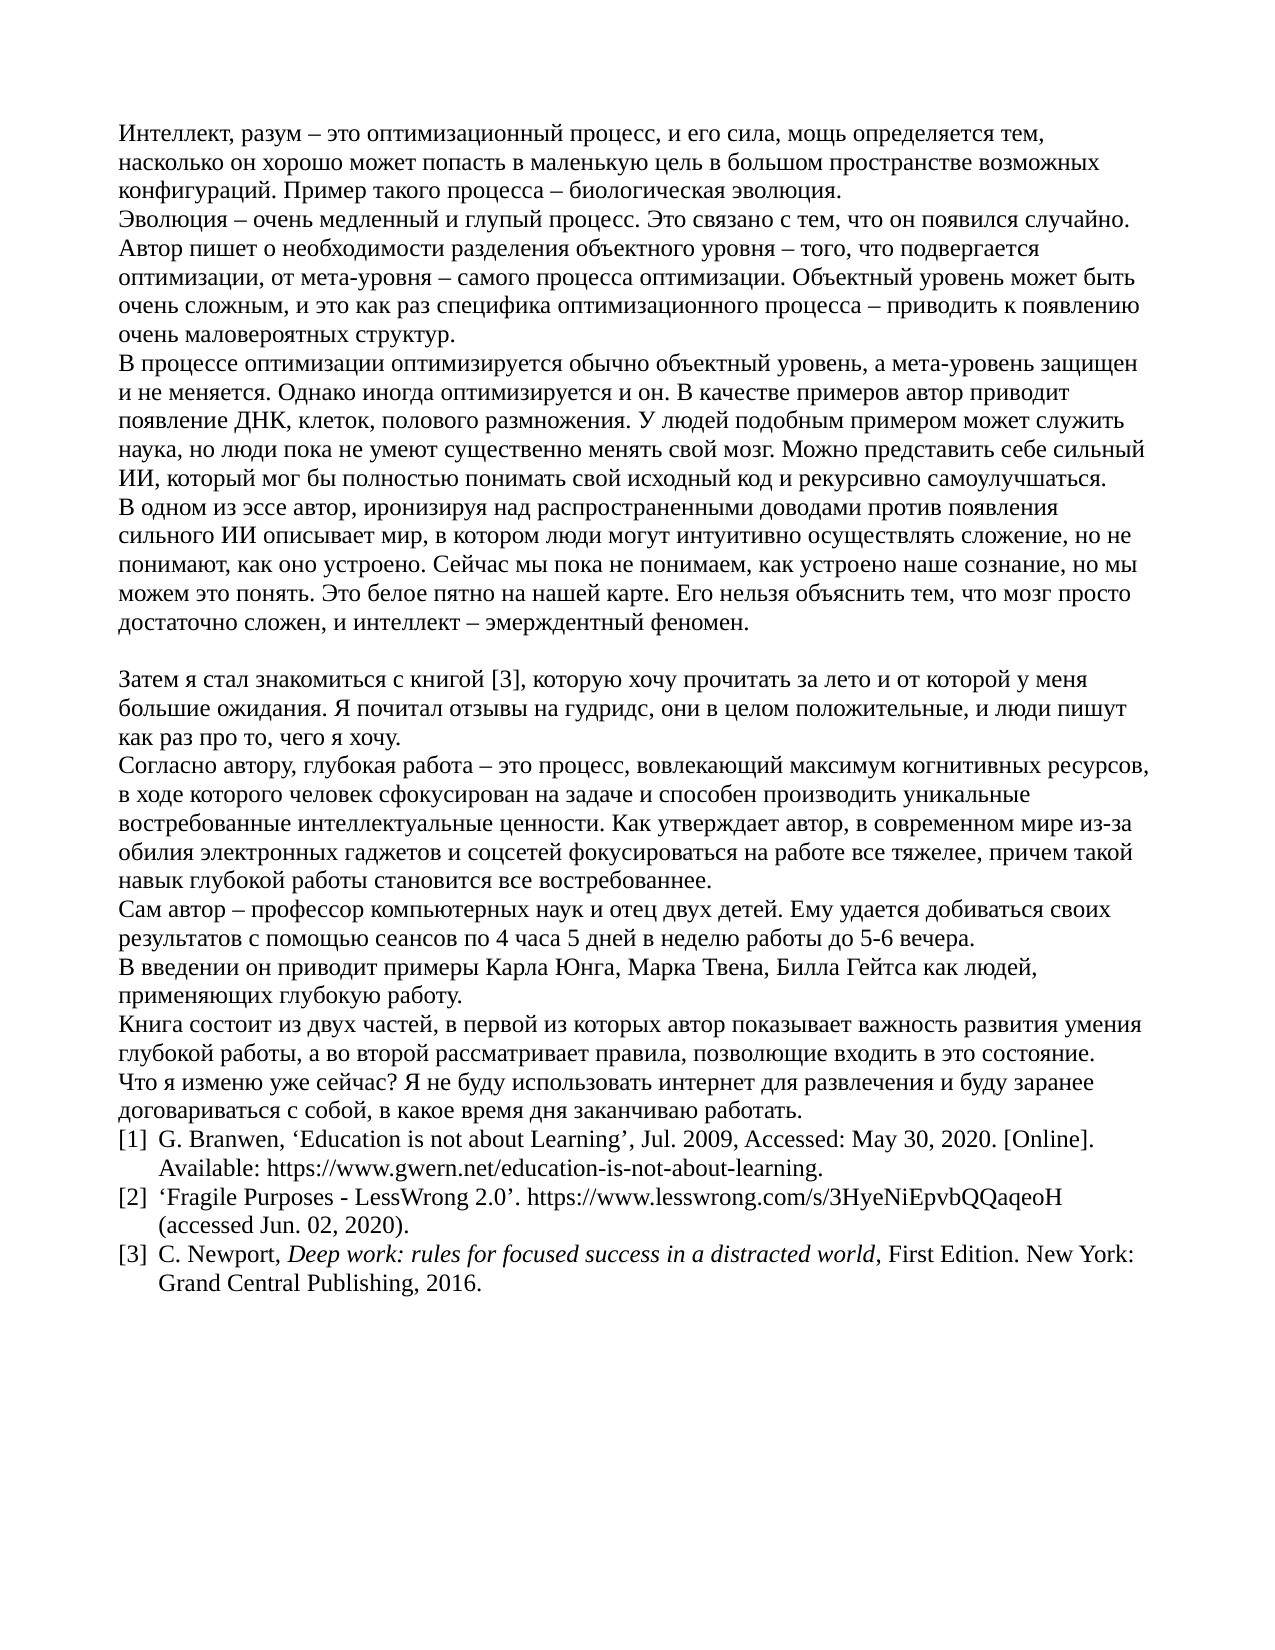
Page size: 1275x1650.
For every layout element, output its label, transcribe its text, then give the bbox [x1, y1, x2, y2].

text В введении он приводит примеры Карла Юнга, Марка Твена, Билла Гейтса как людей, применяющих глубокую работу. [118, 952, 1157, 1009]
text Книга состоит из двух частей, в первой из которых автор показывает важность развития умения глубокой работы, а во второй рассматривает правила, позволющие входить в это состояние. [118, 1009, 1157, 1067]
text Сам автор – профессор компьютерных наук и отец двух детей. Ему удается добиваться своих результатов с помощью сеансов по 4 часа 5 дней в неделю работы до 5-6 вечера. [118, 894, 1157, 952]
text [1] G. Branwen, ‘Education is not about Learning’, Jul. 2009, Accessed: May 30, 2020. [Online]. Available: https://www.gwern.net/education-is-not-about-learning. [118, 1124, 1157, 1182]
text Согласно автору, глубокая работа – это процесс, вовлекающий максимум когнитивных ресурсов, в ходе которого человек сфокусирован на задаче и способен производить уникальные востребованные интеллектуальные ценности. Как утверждает автор, в современном мире из-за обилия электронных гаджетов и соцсетей фокусироваться на работе все тяжелее, причем такой навык глубокой работы становится все востребованнее. [118, 751, 1157, 894]
text В одном из эссе автор, иронизируя над распространенными доводами против появления сильного ИИ описывает мир, в котором люди могут интуитивно осуществлять сложение, но не понимают, как оно устроено. Сейчас мы пока не понимаем, как устроено наше сознание, но мы можем это понять. Это белое пятно на нашей карте. Его нельзя объяснить тем, что мозг просто достаточно сложен, и интеллект – эмерждентный феномен. [118, 492, 1157, 636]
text [3] C. Newport, Deep work: rules for focused success in a distracted world, First Edition. New York: Grand Central Publishing, 2016. [118, 1239, 1157, 1297]
text Затем я стал знакомиться с книгой [3], которую хочу прочитать за лето и от которой у меня большие ожидания. Я почитал отзывы на гудридс, они в целом положительные, и люди пишут как раз про то, чего я хочу. [118, 664, 1157, 751]
text Что я изменю уже сейчас? Я не буду использовать интернет для развлечения и буду заранее договариваться с собой, в какое время дня заканчиваю работать. [118, 1067, 1157, 1124]
text Эволюция – очень медленный и глупый процесс. Это связано с тем, что он появился случайно. Автор пишет о необходимости разделения объектного уровня – того, что подвергается оптимизации, от мета-уровня – самого процесса оптимизации. Объектный уровень может быть очень сложным, и это как раз специфика оптимизационного процесса – приводить к появлению очень маловероятных структур. [118, 204, 1157, 348]
text В процессе оптимизации оптимизируется обычно объектный уровень, а мета-уровень защищен и не меняется. Однако иногда оптимизируется и он. В качестве примеров автор приводит появление ДНК, клеток, полового размножения. У людей подобным примером может служить наука, но люди пока не умеют существенно менять свой мозг. Можно представить себе сильный ИИ, который мог бы полностью понимать свой исходный код и рекурсивно самоулучшаться. [118, 348, 1157, 492]
text [2] ‘Fragile Purposes - LessWrong 2.0’. https://www.lesswrong.com/s/3HyeNiEpvbQQaqeoH (accessed Jun. 02, 2020). [118, 1182, 1157, 1239]
text Интеллект, разум – это оптимизационный процесс, и его сила, мощь определяется тем, насколько он хорошо может попасть в маленькую цель в большом пространстве возможных конфигураций. Пример такого процесса – биологическая эволюция. [118, 118, 1157, 204]
